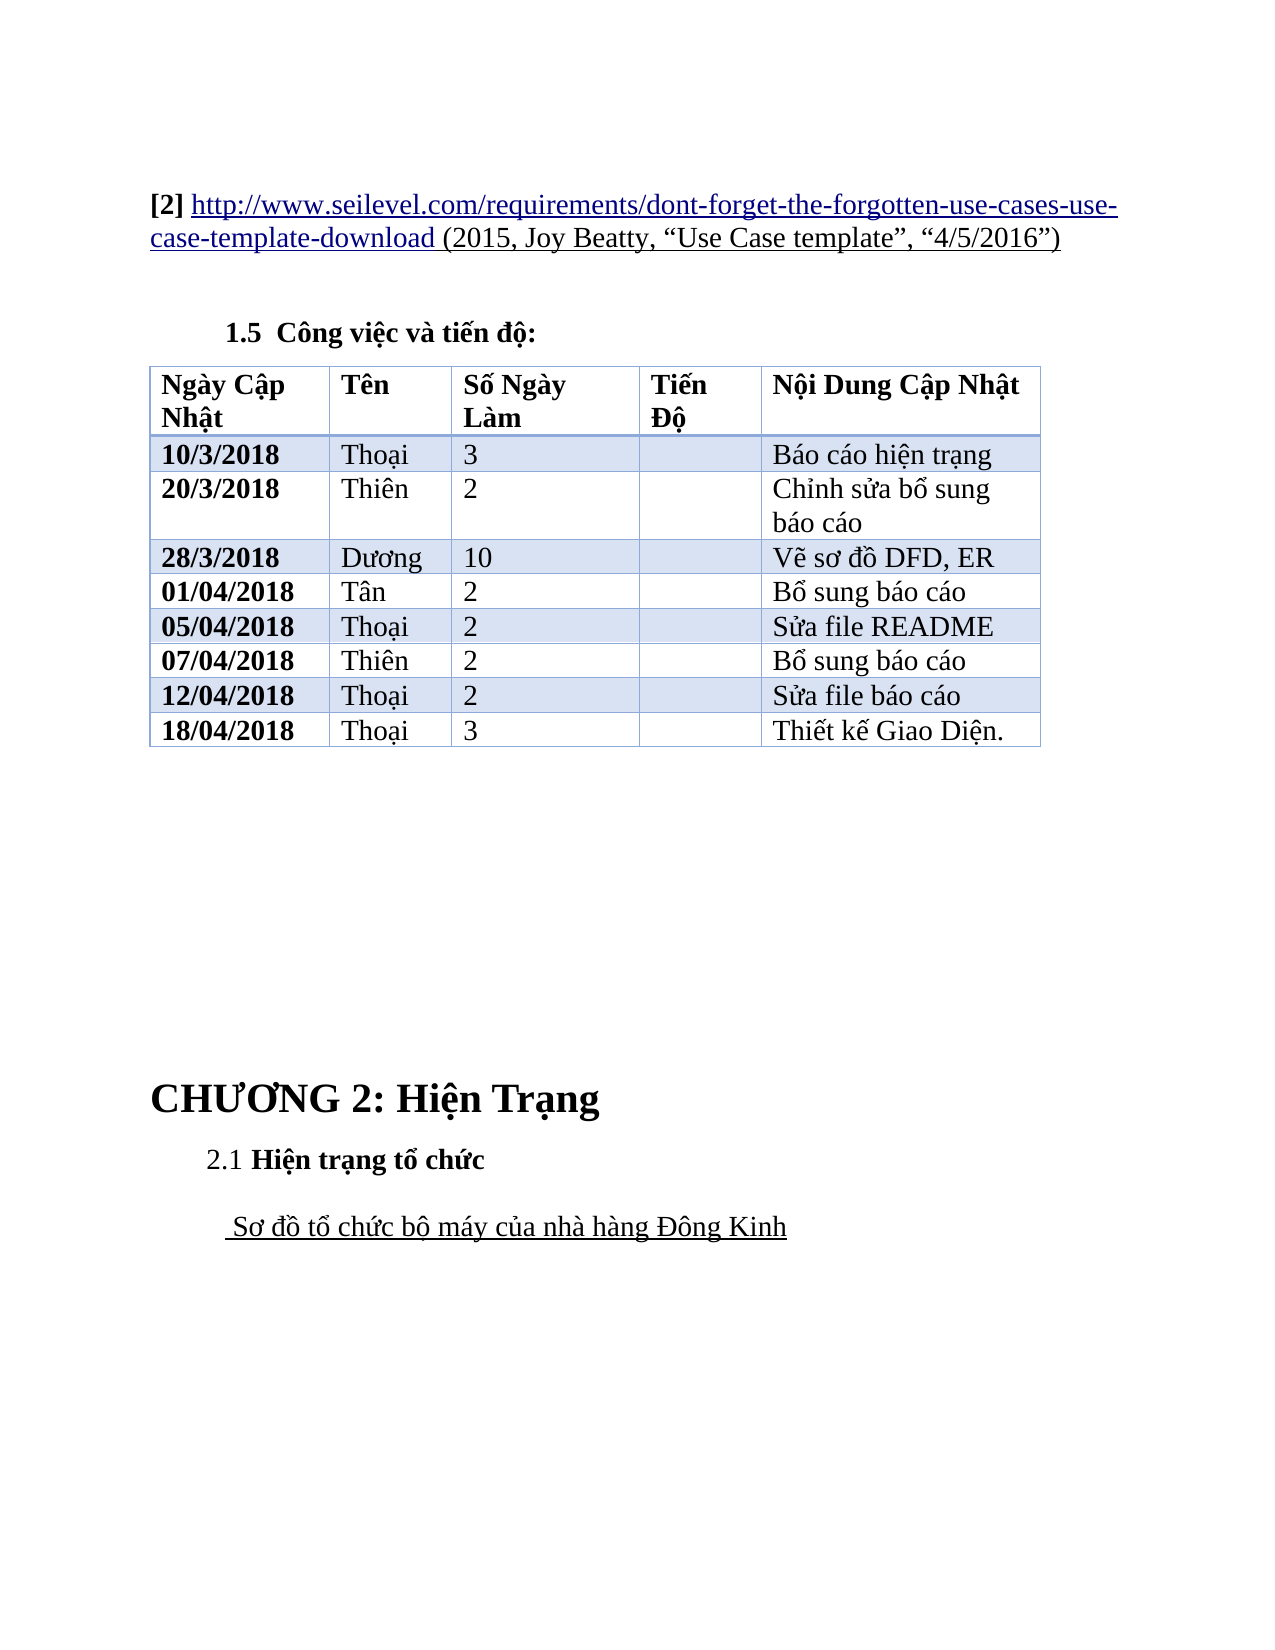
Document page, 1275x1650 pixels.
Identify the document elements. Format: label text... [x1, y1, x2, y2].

table_cell 2 [452, 678, 639, 712]
table_cell 2 [452, 644, 639, 677]
table_cell [640, 437, 761, 471]
table_cell 20/3/2018 [151, 472, 329, 539]
table_cell 10/3/2018 [151, 437, 329, 471]
table_cell Sửa file báo cáo [762, 678, 1040, 712]
table_cell Dương [330, 540, 451, 573]
table_cell [640, 713, 761, 746]
table_cell 3 [452, 713, 639, 746]
table_cell 2 [452, 574, 639, 608]
table_cell Báo cáo hiện trạng [762, 437, 1040, 471]
table_cell [640, 609, 761, 642]
table_header Tiến Độ [640, 367, 761, 434]
table_cell 2 [452, 609, 639, 642]
table_cell Bổ sung báo cáo [762, 644, 1040, 677]
table_cell 07/04/2018 [151, 644, 329, 677]
table_cell 05/04/2018 [151, 609, 329, 642]
table_cell Thoại [330, 678, 451, 712]
table_cell Vẽ sơ đồ DFD, ER [762, 540, 1040, 573]
table_cell 18/04/2018 [151, 713, 329, 746]
table_cell Thoại [330, 609, 451, 642]
table_cell 10 [452, 540, 639, 573]
table_cell Thoại [330, 437, 451, 471]
table_cell [640, 644, 761, 677]
table_header Số Ngày Làm [452, 367, 639, 434]
table_cell Thiên [330, 472, 451, 539]
table_cell 3 [452, 437, 639, 471]
table_cell 01/04/2018 [151, 574, 329, 608]
table_cell 28/3/2018 [151, 540, 329, 573]
table_cell Thiết kế Giao Diện. [762, 713, 1040, 746]
table_cell Thoại [330, 713, 451, 746]
table_cell [640, 574, 761, 608]
text [2] http://www.seilevel.com/requirements/dont-forget-the-forgotten-use-cases-use-case-template-download (2015, Joy Beatty, “Use Case template”, “4/5/2016”) [150, 187, 1125, 254]
table_cell Sửa file README [762, 609, 1040, 642]
table_header Nội Dung Cập Nhật [762, 367, 1040, 434]
table_cell 12/04/2018 [151, 678, 329, 712]
text 1.5 Công việc và tiến độ: [150, 316, 1125, 349]
subtitle CHƯƠNG 2: Hiện Trạng [150, 1073, 1125, 1121]
table_header Tên [330, 367, 451, 434]
table_cell Tân [330, 574, 451, 608]
table_cell Chỉnh sửa bổ sung báo cáo [762, 472, 1040, 539]
table_cell Bổ sung báo cáo [762, 574, 1040, 608]
table_cell [640, 472, 761, 539]
table_header Ngày Cập Nhật [151, 367, 329, 434]
table_cell Thiên [330, 644, 451, 677]
subtitle Hiện trạng tổ chức [206, 1142, 1125, 1176]
table_cell [640, 540, 761, 573]
table_cell 2 [452, 472, 639, 539]
text Sơ đồ tổ chức bộ máy của nhà hàng Đông Kinh [225, 1209, 1125, 1243]
table_cell [640, 678, 761, 712]
